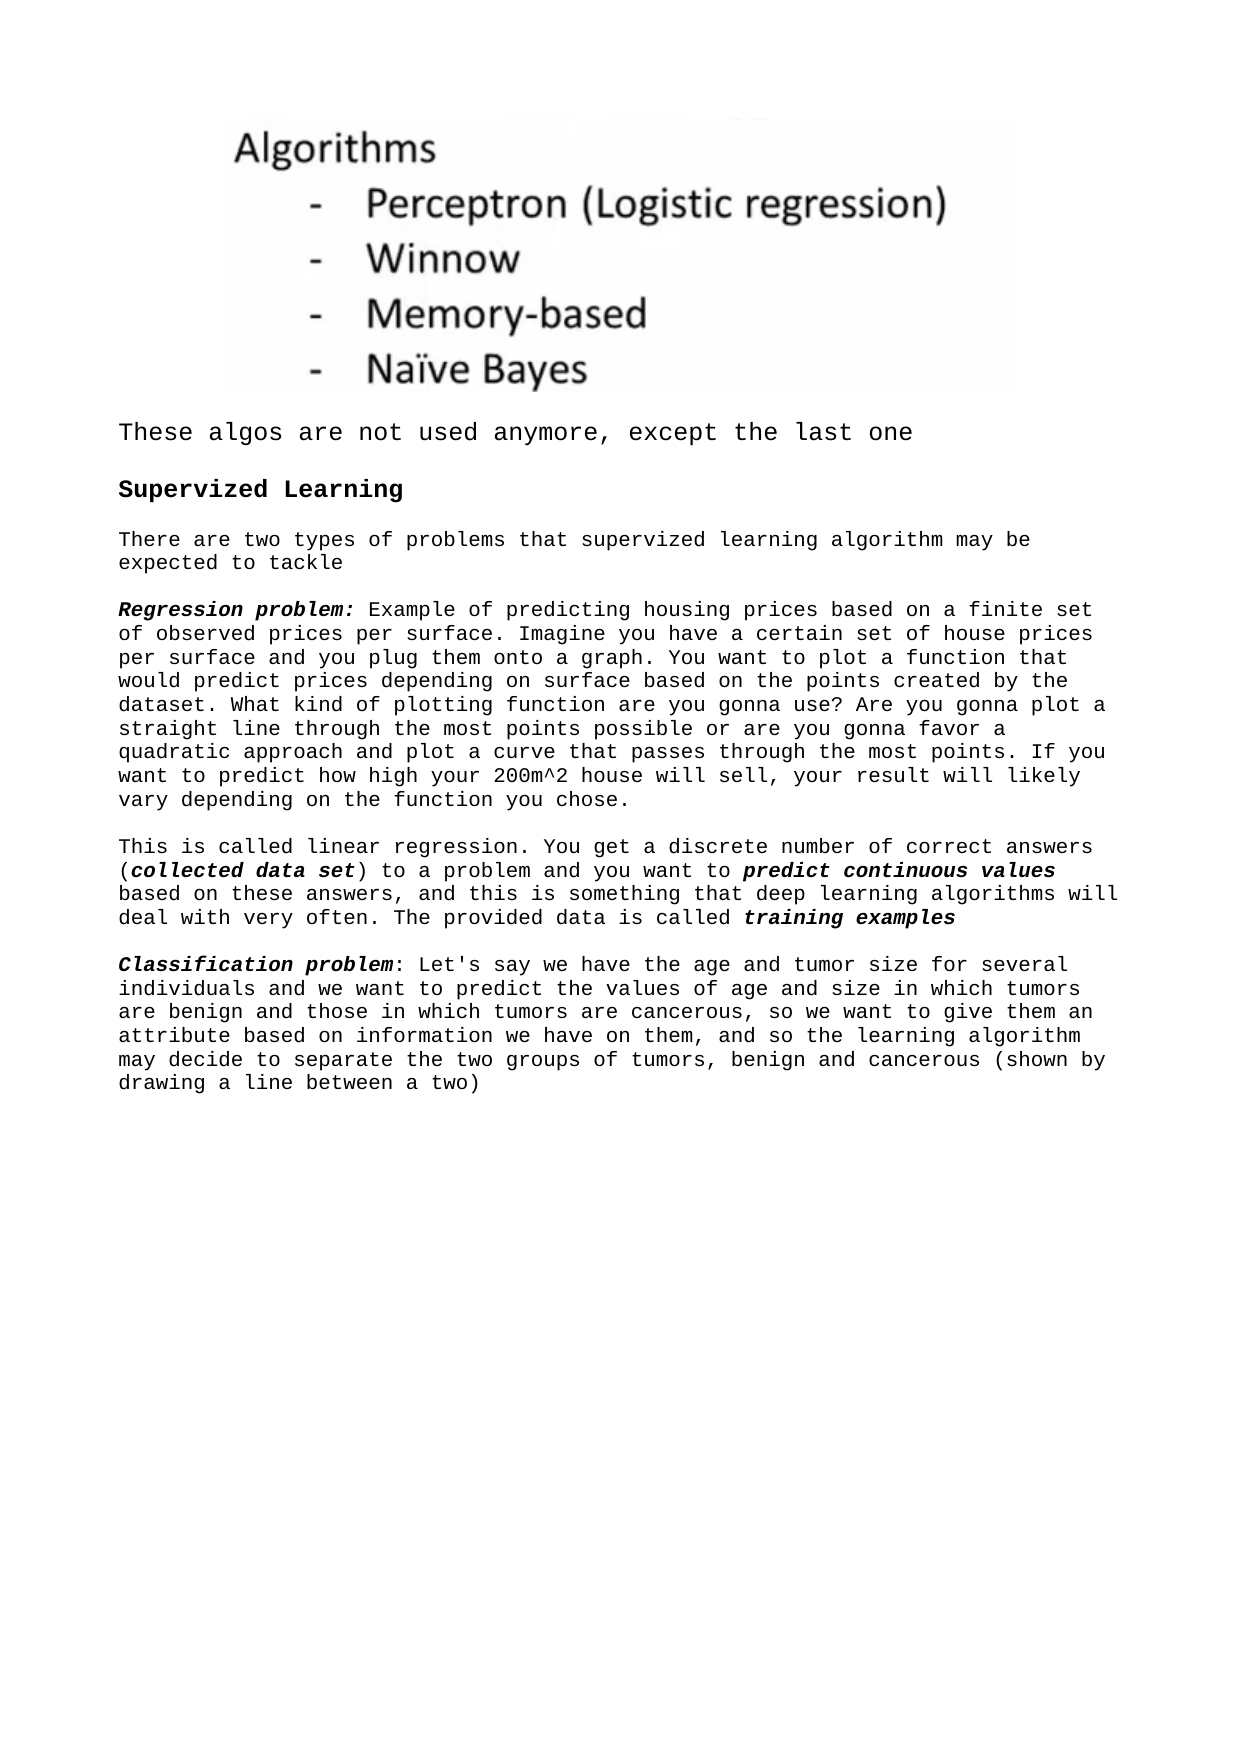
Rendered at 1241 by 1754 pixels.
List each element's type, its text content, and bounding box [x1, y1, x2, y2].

text There are two types of problems that supervized learning algorithm may be expected to tackle [118, 528, 1122, 576]
text Supervized Learning [118, 477, 1122, 505]
text Regression problem: Example of predicting housing prices based on a finite set of observed prices per surface. Imagine you have a certain set of house prices per surface and you plug them onto a graph. You want to plot a function that would predict prices depending on surface based on the points created by the dataset. What kind of plotting function are you gonna use? Are you gonna plot a straight line through the most points possible or are you gonna favor a quadratic approach and plot a curve that passes through the most points. If you want to predict how high your 200m^2 house will sell, your result will likely vary depending on the function you chose. [118, 599, 1122, 812]
text This is called linear regression. You get a discrete number of correct answers (collected data set) to a problem and you want to predict continuous values based on these answers, and this is something that deep learning algorithms will deal with very often. The provided data is called training examples [118, 836, 1122, 931]
picture [222, 118, 1018, 392]
text Classification problem: Let's say we have the age and tumor size for several individuals and we want to predict the values of age and size in which tumors are benign and those in which tumors are cancerous, so we want to give them an attribute based on information we have on them, and so the learning algorithm may decide to separate the two groups of tumors, benign and cancerous (shown by drawing a line between a two) [118, 954, 1122, 1096]
text These algos are not used anymore, except the last one [118, 420, 1122, 448]
